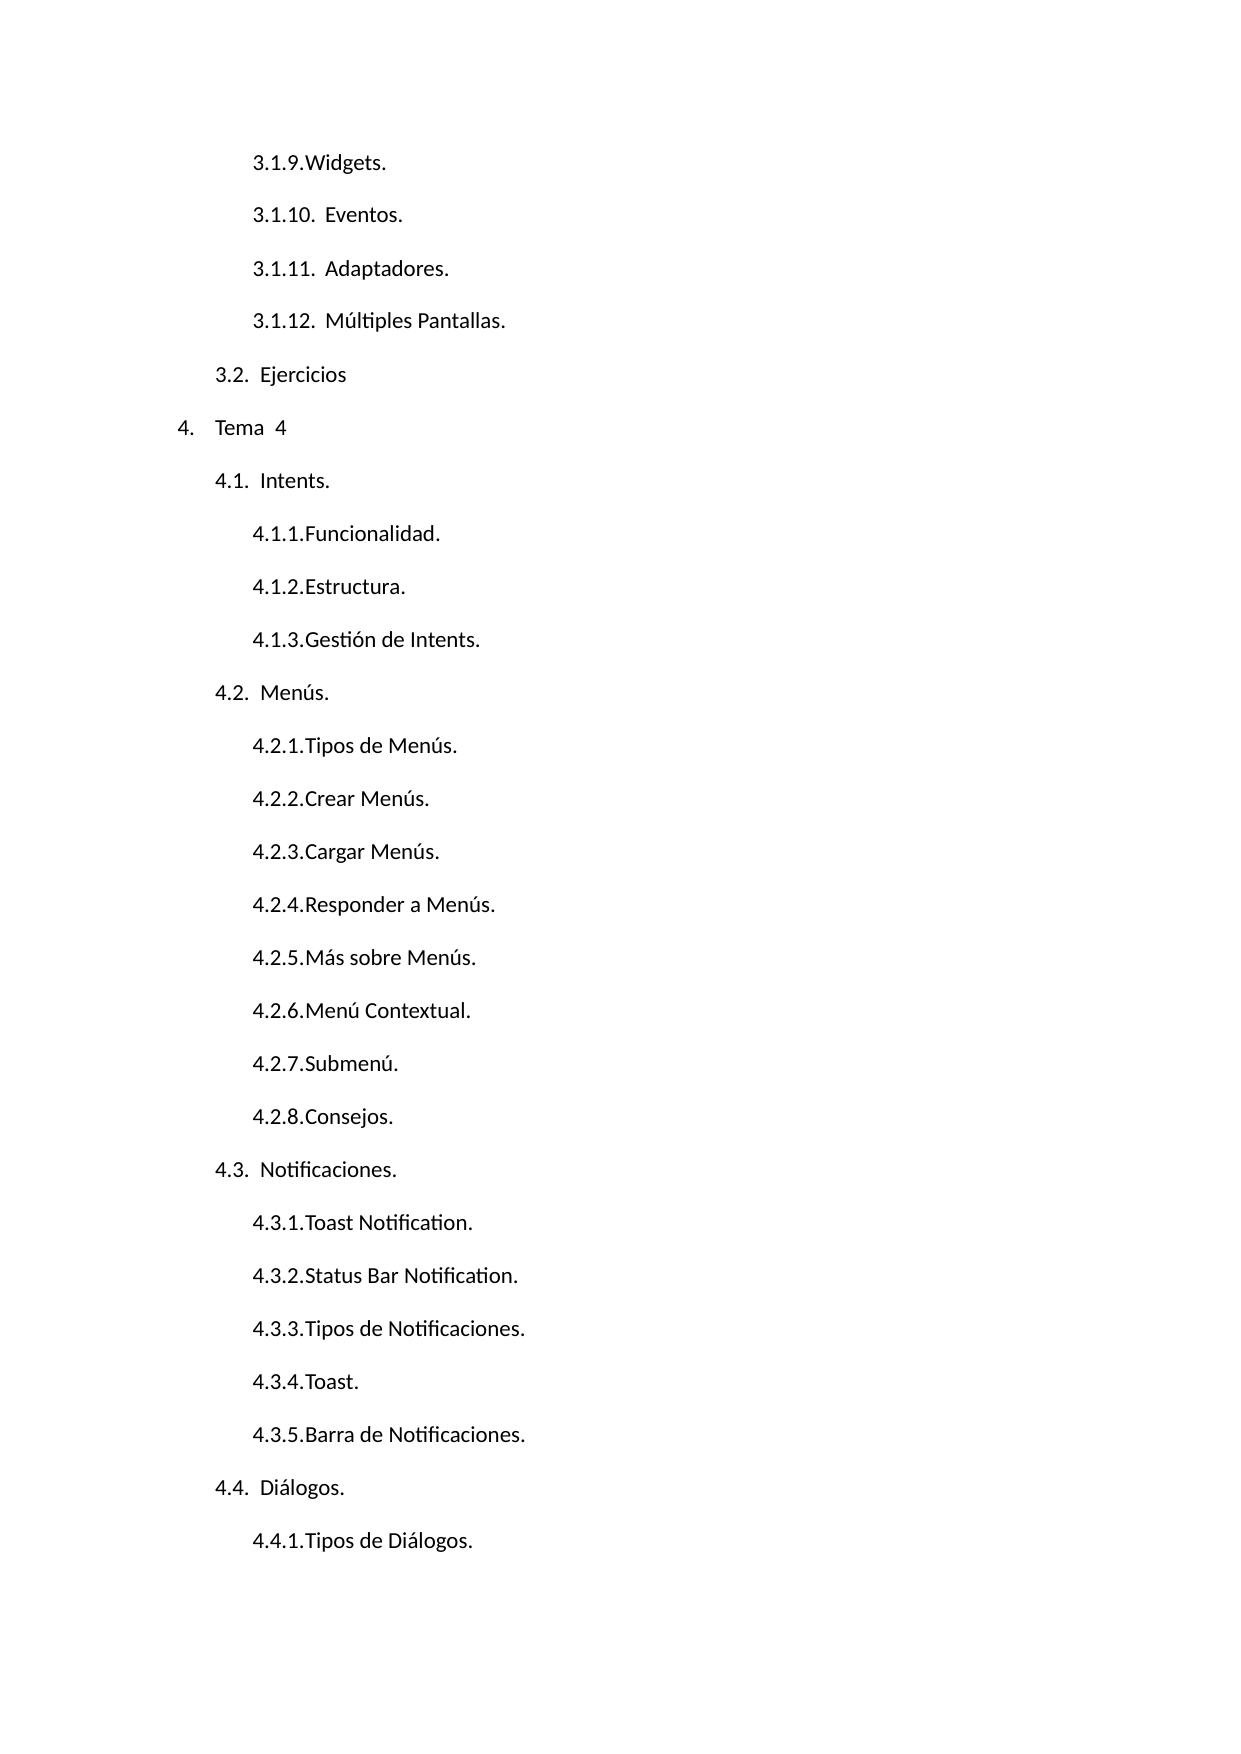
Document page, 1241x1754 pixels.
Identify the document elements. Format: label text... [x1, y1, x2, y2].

list Adaptadores. [252, 254, 1063, 282]
list Múltiples Pantallas. [252, 307, 1063, 335]
list Tipos de Menús. [252, 731, 1063, 759]
list Consejos. [252, 1102, 1063, 1130]
list Submenú. [252, 1049, 1063, 1077]
list Menú Contextual. [252, 996, 1063, 1024]
list Barra de Notificaciones. [252, 1420, 1063, 1448]
list Diálogos. [215, 1473, 1063, 1501]
list Widgets. [252, 148, 1063, 176]
list Toast. [252, 1367, 1063, 1395]
list Responder a Menús. [252, 890, 1063, 918]
list Notificaciones. [215, 1155, 1063, 1183]
list Crear Menús. [252, 784, 1063, 812]
list Estructura. [252, 572, 1063, 600]
list Cargar Menús. [252, 837, 1063, 865]
list Menús. [215, 678, 1063, 706]
list Intents. [215, 466, 1063, 494]
list Eventos. [252, 201, 1063, 229]
list Tema 4 [177, 413, 1063, 441]
list Status Bar Notification. [252, 1261, 1063, 1289]
list Más sobre Menús. [252, 943, 1063, 971]
list Ejercicios [215, 360, 1063, 388]
list Tipos de Diálogos. [252, 1526, 1063, 1554]
list Toast Notification. [252, 1208, 1063, 1236]
list Tipos de Notificaciones. [252, 1314, 1063, 1342]
list Funcionalidad. [252, 519, 1063, 547]
list Gestión de Intents. [252, 625, 1063, 653]
